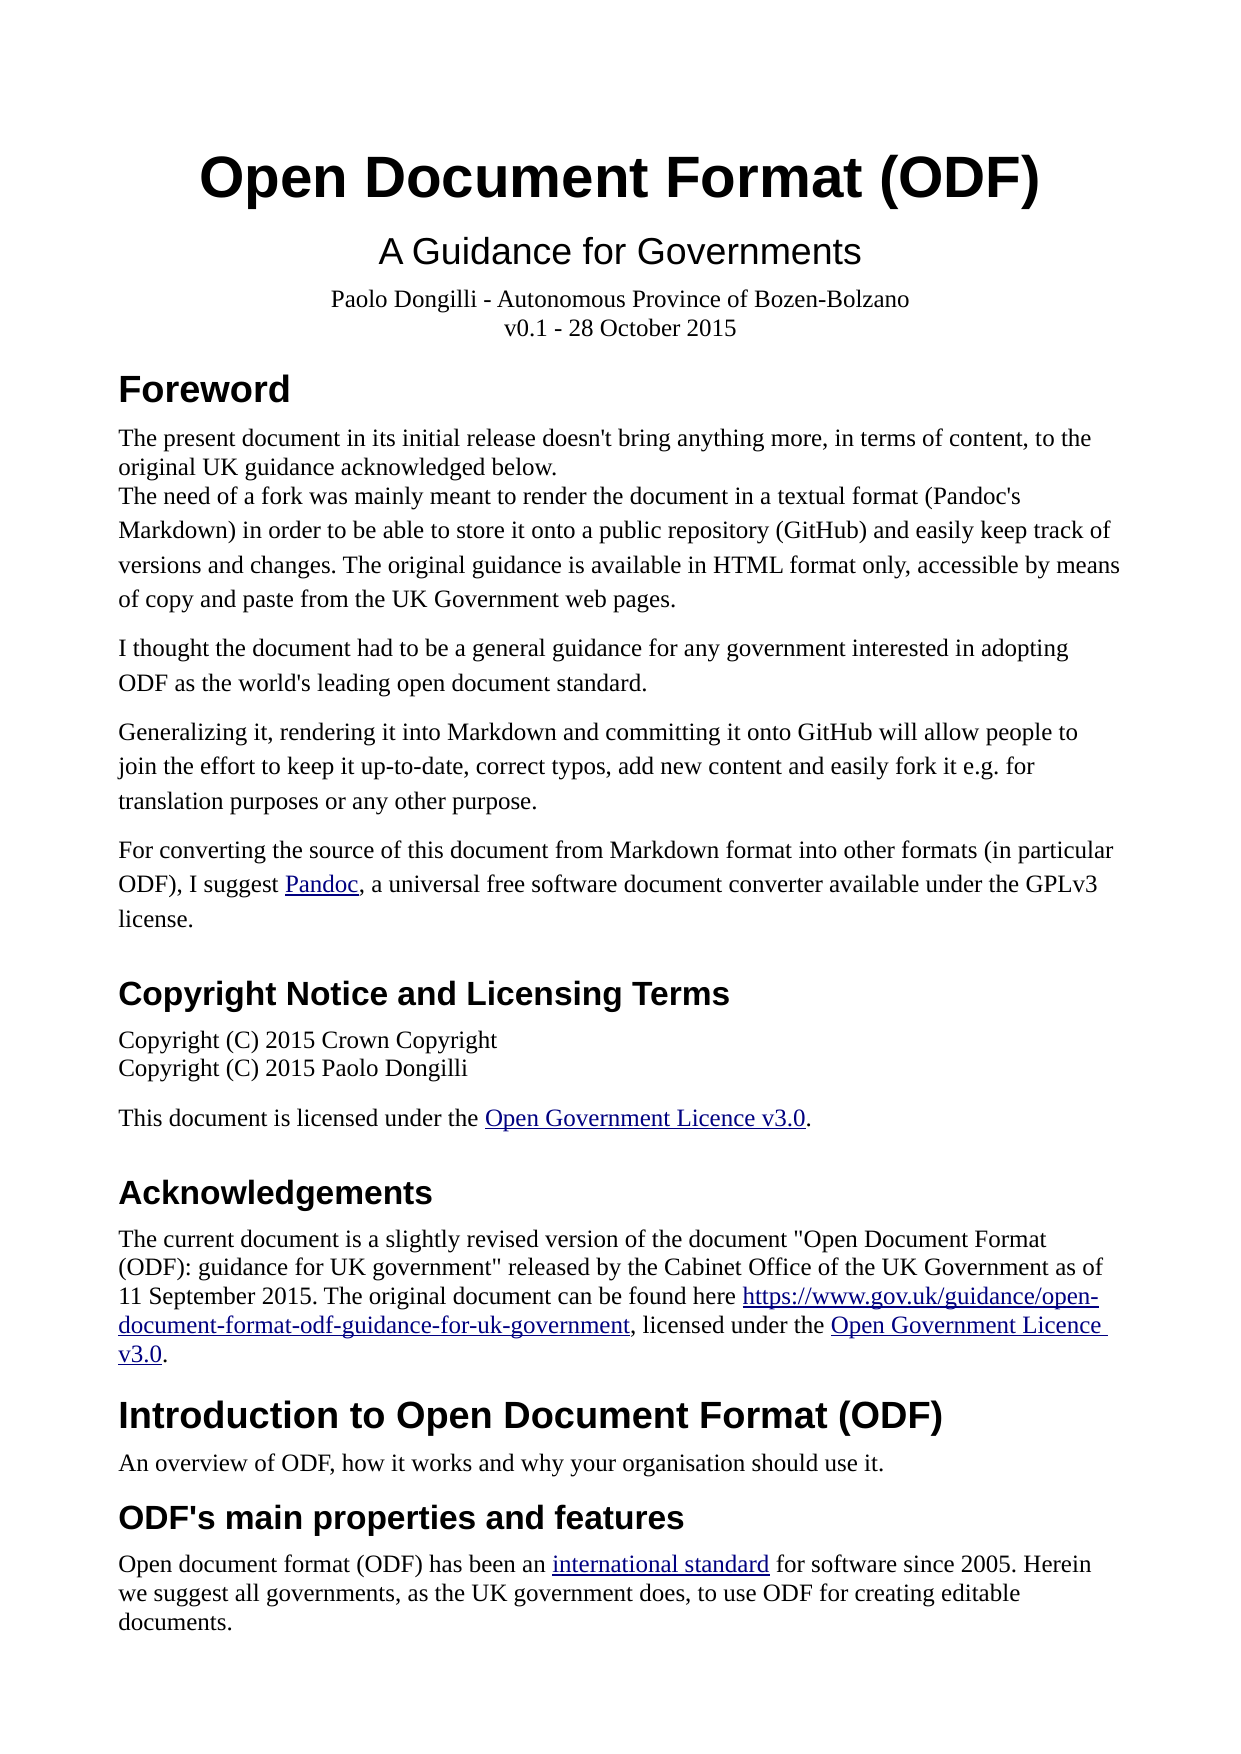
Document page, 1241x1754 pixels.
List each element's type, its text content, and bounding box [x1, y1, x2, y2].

text This document is licensed under the Open Government Licence v3.0. [118, 1103, 1122, 1131]
text Copyright (C) 2015 Crown Copyright [118, 1025, 1122, 1053]
subtitle Acknowledgements [118, 1172, 1122, 1211]
subtitle Foreword [118, 367, 1122, 411]
text Paolo Dongilli - Autonomous Province of Bozen-Bolzano [118, 284, 1122, 313]
text The present document in its initial release doesn't bring anything more, in terms of content, to the original UK guidance acknowledged below. [118, 423, 1122, 481]
subtitle ODF's main properties and features [118, 1498, 1122, 1537]
text Open document format (ODF) has been an international standard for software since 2005. Herein we suggest all governments, as the UK government does, to use ODF for creating editable documents. [118, 1549, 1122, 1636]
text Copyright (C) 2015 Paolo Dongilli [118, 1053, 1122, 1082]
subtitle A Guidance for Governments [118, 229, 1122, 272]
text I thought the document had to be a general guidance for any government interested in adopting ODF as the world's leading open document standard. [118, 633, 1122, 696]
text Generalizing it, rendering it into Markdown and committing it onto GitHub will allow people to join the effort to keep it up-to-date, correct typos, add new content and easily fork it e.g. for translation purposes or any other purpose. [118, 717, 1122, 814]
text An overview of ODF, how it works and why your organisation should use it. [118, 1448, 1122, 1477]
subtitle Introduction to Open Document Format (ODF) [118, 1392, 1122, 1436]
text The need of a fork was mainly meant to render the document in a textual format (Pandoc's Markdown) in order to be able to store it onto a public repository (GitHub) and easily keep track of versions and changes. The original guidance is available in HTML format only, accessible by means of copy and paste from the UK Government web pages. [118, 481, 1122, 613]
text The current document is a slightly revised version of the document "Open Document Format (ODF): guidance for UK government" released by the Cabinet Office of the UK Government as of 11 September 2015. The original document can be found here https://www.gov.uk/guidance/open-document-format-odf-guidance-for-uk-government, licensed under the Open Government Licence v3.0. [118, 1224, 1122, 1367]
text For converting the source of this document from Markdown format into other formats (in particular ODF), I suggest Pandoc, a universal free software document converter available under the GPLv3 license. [118, 835, 1122, 932]
subtitle Copyright Notice and Licensing Terms [118, 974, 1122, 1012]
text v0.1 - 28 October 2015 [118, 313, 1122, 342]
title Open Document Format (ODF) [118, 143, 1122, 210]
